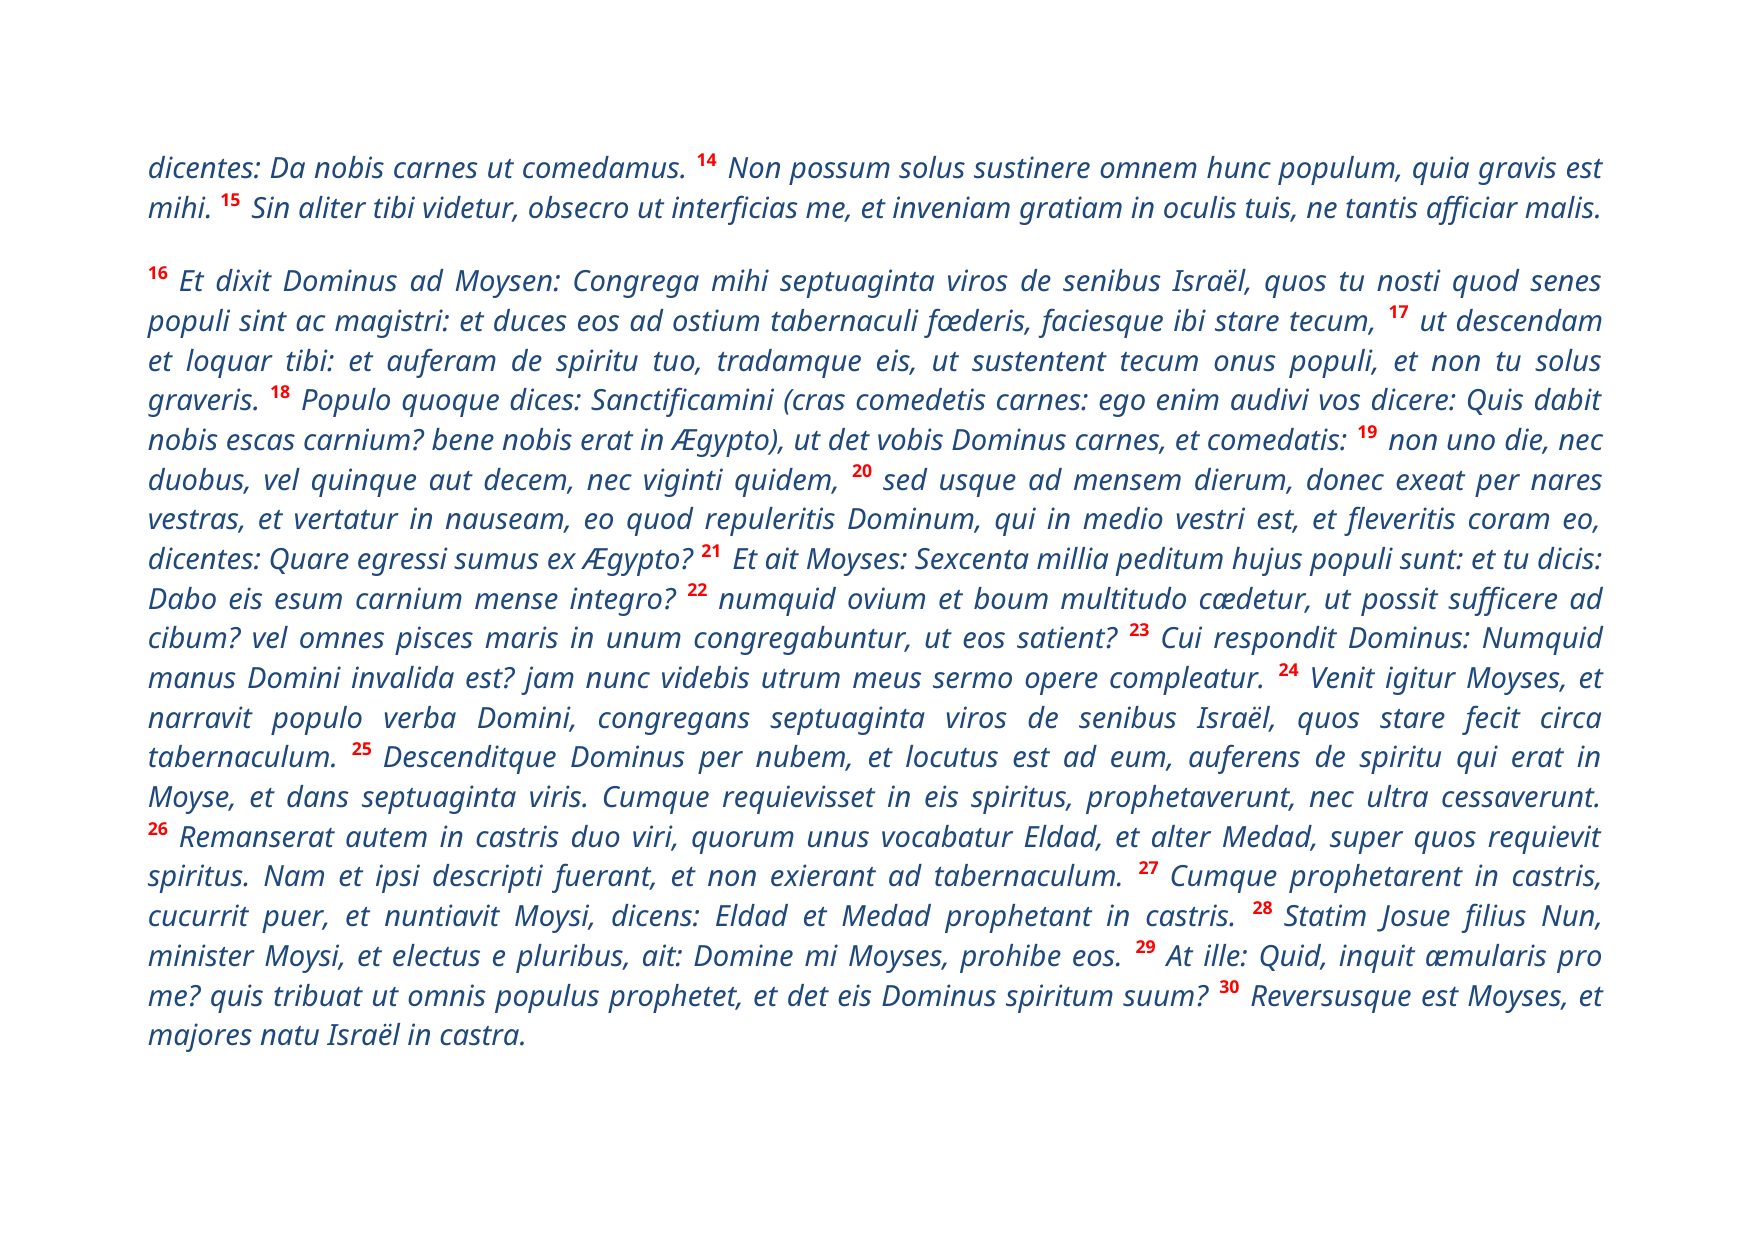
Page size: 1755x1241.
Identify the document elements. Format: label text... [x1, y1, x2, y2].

text 16 Et dixit Dominus ad Moysen: Congrega mihi septuaginta viros de senibus Israël, quos tu nosti quod senes populi sint ac magistri: et duces eos ad ostium tabernaculi fœderis, faciesque ibi stare tecum, 17 ut descendam et loquar tibi: et auferam de spiritu tuo, tradamque eis, ut sustentent tecum onus populi, et non tu solus graveris. 18 Populo quoque dices: Sanctificamini (cras comedetis carnes: ego enim audivi vos dicere: Quis dabit nobis escas carnium? bene nobis erat in Ægypto), ut det vobis Dominus carnes, et comedatis: 19 non uno die, nec duobus, vel quinque aut decem, nec viginti quidem, 20 sed usque ad mensem dierum, donec exeat per nares vestras, et vertatur in nauseam, eo quod repuleritis Dominum, qui in medio vestri est, et fleveritis coram eo, dicentes: Quare egressi sumus ex Ægypto? 21 Et ait Moyses: Sexcenta millia peditum hujus populi sunt: et tu dicis: Dabo eis esum carnium mense integro? 22 numquid ovium et boum multitudo cædetur, ut possit sufficere ad cibum? vel omnes pisces maris in unum congregabuntur, ut eos satient? 23 Cui respondit Dominus: Numquid manus Domini invalida est? jam nunc videbis utrum meus sermo opere compleatur. 24 Venit igitur Moyses, et narravit populo verba Domini, congregans septuaginta viros de senibus Israël, quos stare fecit circa tabernaculum. 25 Descenditque Dominus per nubem, et locutus est ad eum, auferens de spiritu qui erat in Moyse, et dans septuaginta viris. Cumque requievisset in eis spiritus, prophetaverunt, nec ultra cessaverunt. 26 Remanserat autem in castris duo viri, quorum unus vocabatur Eldad, et alter Medad, super quos requievit spiritus. Nam et ipsi descripti fuerant, et non exierant ad tabernaculum. 27 Cumque prophetarent in castris, cucurrit puer, et nuntiavit Moysi, dicens: Eldad et Medad prophetant in castris. 28 Statim Josue filius Nun, minister Moysi, et electus e pluribus, ait: Domine mi Moyses, prohibe eos. 29 At ille: Quid, inquit æmularis pro me? quis tribuat ut omnis populus prophetet, et det eis Dominus spiritum suum? 30 Reversusque est Moyses, et majores natu Israël in castra. [148, 260, 1606, 1054]
text dicentes: Da nobis carnes ut comedamus. 14 Non possum solus sustinere omnem hunc populum, quia gravis est mihi. 15 Sin aliter tibi videtur, obsecro ut interficias me, et inveniam gratiam in oculis tuis, ne tantis afficiar malis. [148, 148, 1606, 227]
